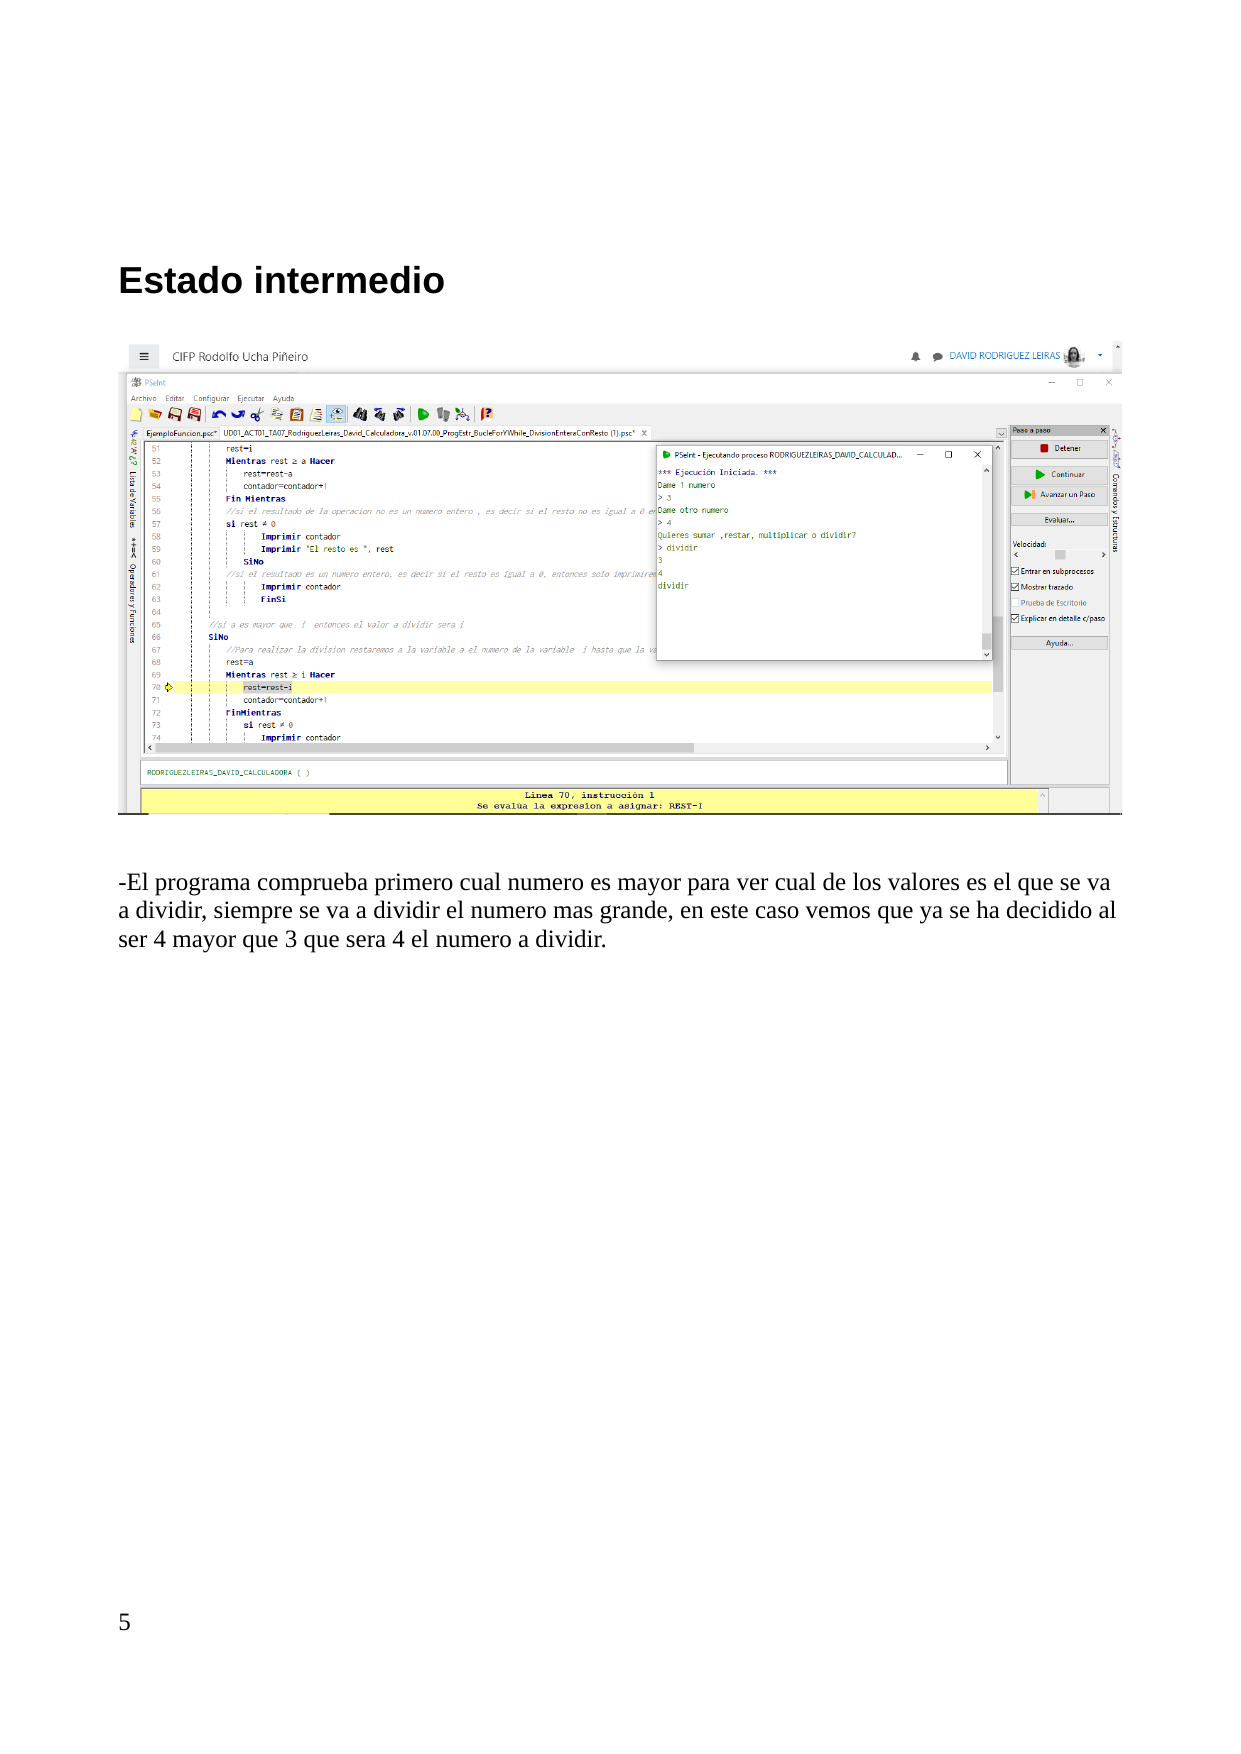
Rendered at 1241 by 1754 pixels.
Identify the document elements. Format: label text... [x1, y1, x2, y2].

text -El programa comprueba primero cual numero es mayor para ver cual de los valores es el que se va a dividir, siempre se va a dividir el numero mas grande, en este caso vemos que ya se ha decidido al ser 4 mayor que 3 que sera 4 el numero a dividir. [118, 867, 1122, 953]
picture [118, 341, 1123, 815]
subtitle Estado intermedio [118, 258, 1122, 301]
